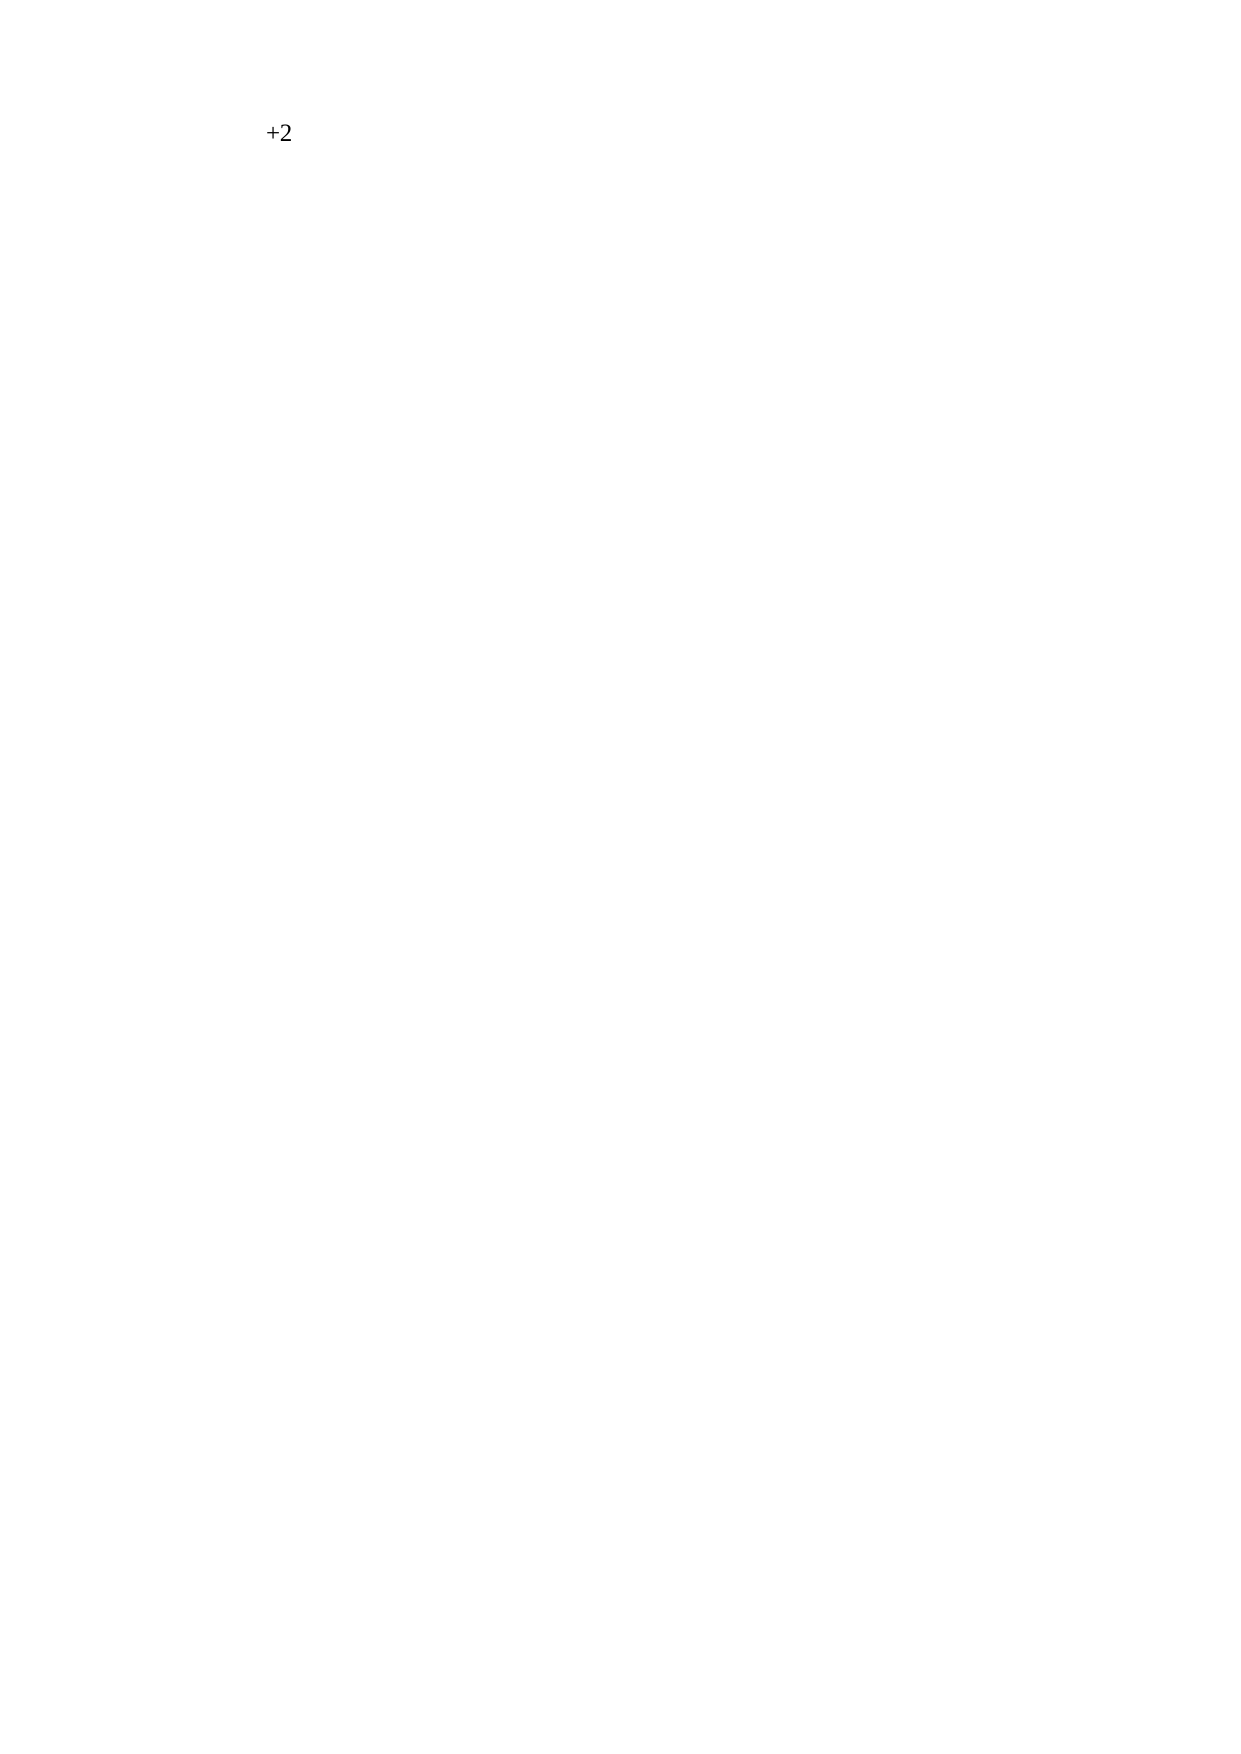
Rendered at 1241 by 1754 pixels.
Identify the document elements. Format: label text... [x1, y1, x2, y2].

list +2 [236, 118, 1122, 147]
